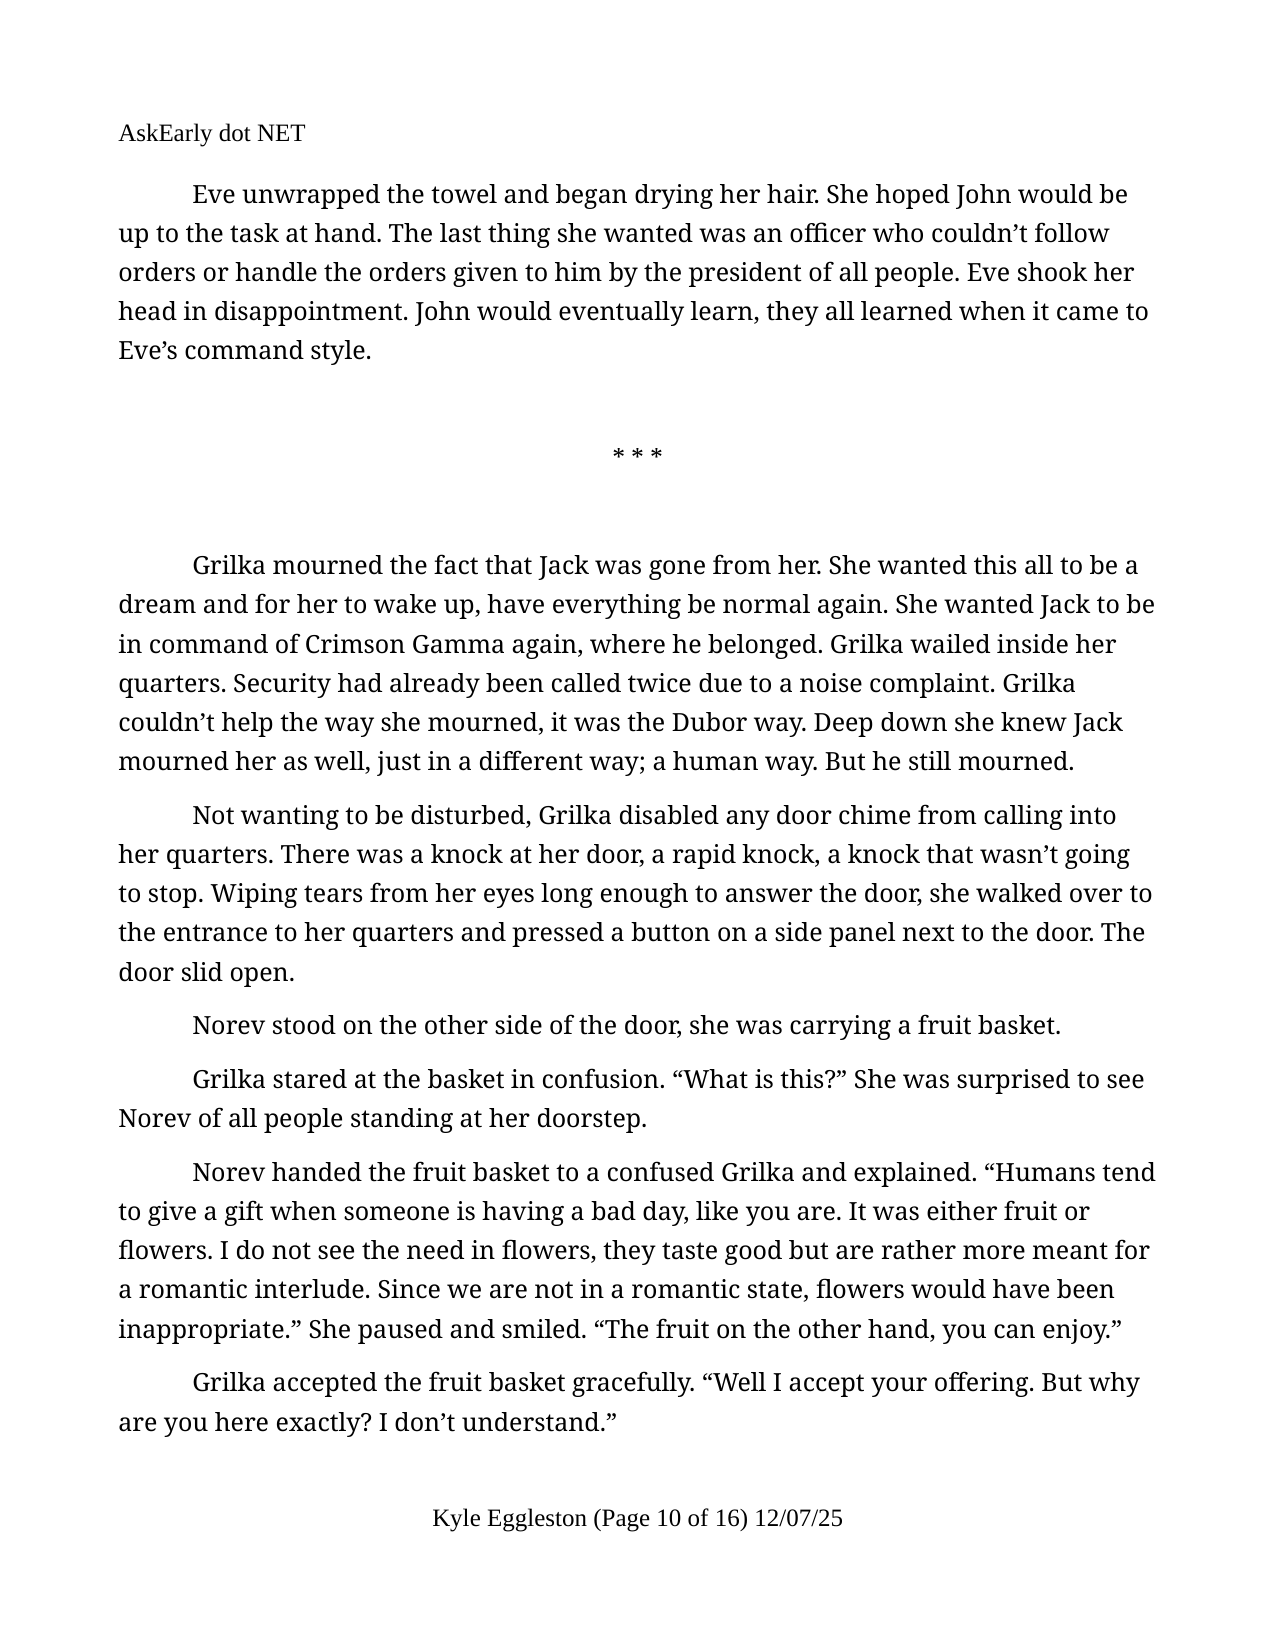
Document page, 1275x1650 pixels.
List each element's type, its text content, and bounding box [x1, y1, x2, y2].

text Norev handed the fruit basket to a confused Grilka and explained. “Humans tend to give a gift when someone is having a bad day, like you are. It was either fruit or flowers. I do not see the need in flowers, they taste good but are rather more meant for a romantic interlude. Since we are not in a romantic state, flowers would have been inappropriate.” She paused and smiled. “The fruit on the other hand, you can enjoy.” [118, 1155, 1157, 1345]
text Norev stood on the other side of the door, she was carrying a fruit basket. [118, 1008, 1157, 1042]
text Grilka stared at the basket in confusion. “What is this?” She was surprised to see Norev of all people standing at her doorstep. [118, 1062, 1157, 1135]
text Eve unwrapped the towel and began drying her hair. She hoped John would be up to the task at hand. The last thing she wanted was an officer who couldn’t follow orders or handle the orders given to him by the president of all people. Eve shook her head in disappointment. John would eventually learn, they all learned when it came to Eve’s command style. [118, 176, 1157, 367]
text * * * [118, 441, 1157, 474]
text Grilka mourned the fact that Jack was gone from her. She wanted this all to be a dream and for her to wake up, have everything be normal again. She wanted Jack to be in command of Crimson Gamma again, where he belonged. Grilka wailed inside her quarters. Security had already been called twice due to a noise complaint. Grilka couldn’t help the way she mourned, it was the Dubor way. Deep down she knew Jack mourned her as well, just in a different way; a human way. But he still mourned. [118, 548, 1157, 778]
text Grilka accepted the fruit basket gracefully. “Well I accept your offering. But why are you here exactly? I don’t understand.” [118, 1365, 1157, 1438]
text Not wanting to be disturbed, Grilka disabled any door chime from calling into her quarters. There was a knock at her door, a rapid knock, a knock that wasn’t going to stop. Wiping tears from her eyes long enough to answer the door, she walked over to the entrance to her quarters and pressed a button on a side panel next to the door. The door slid open. [118, 798, 1157, 988]
